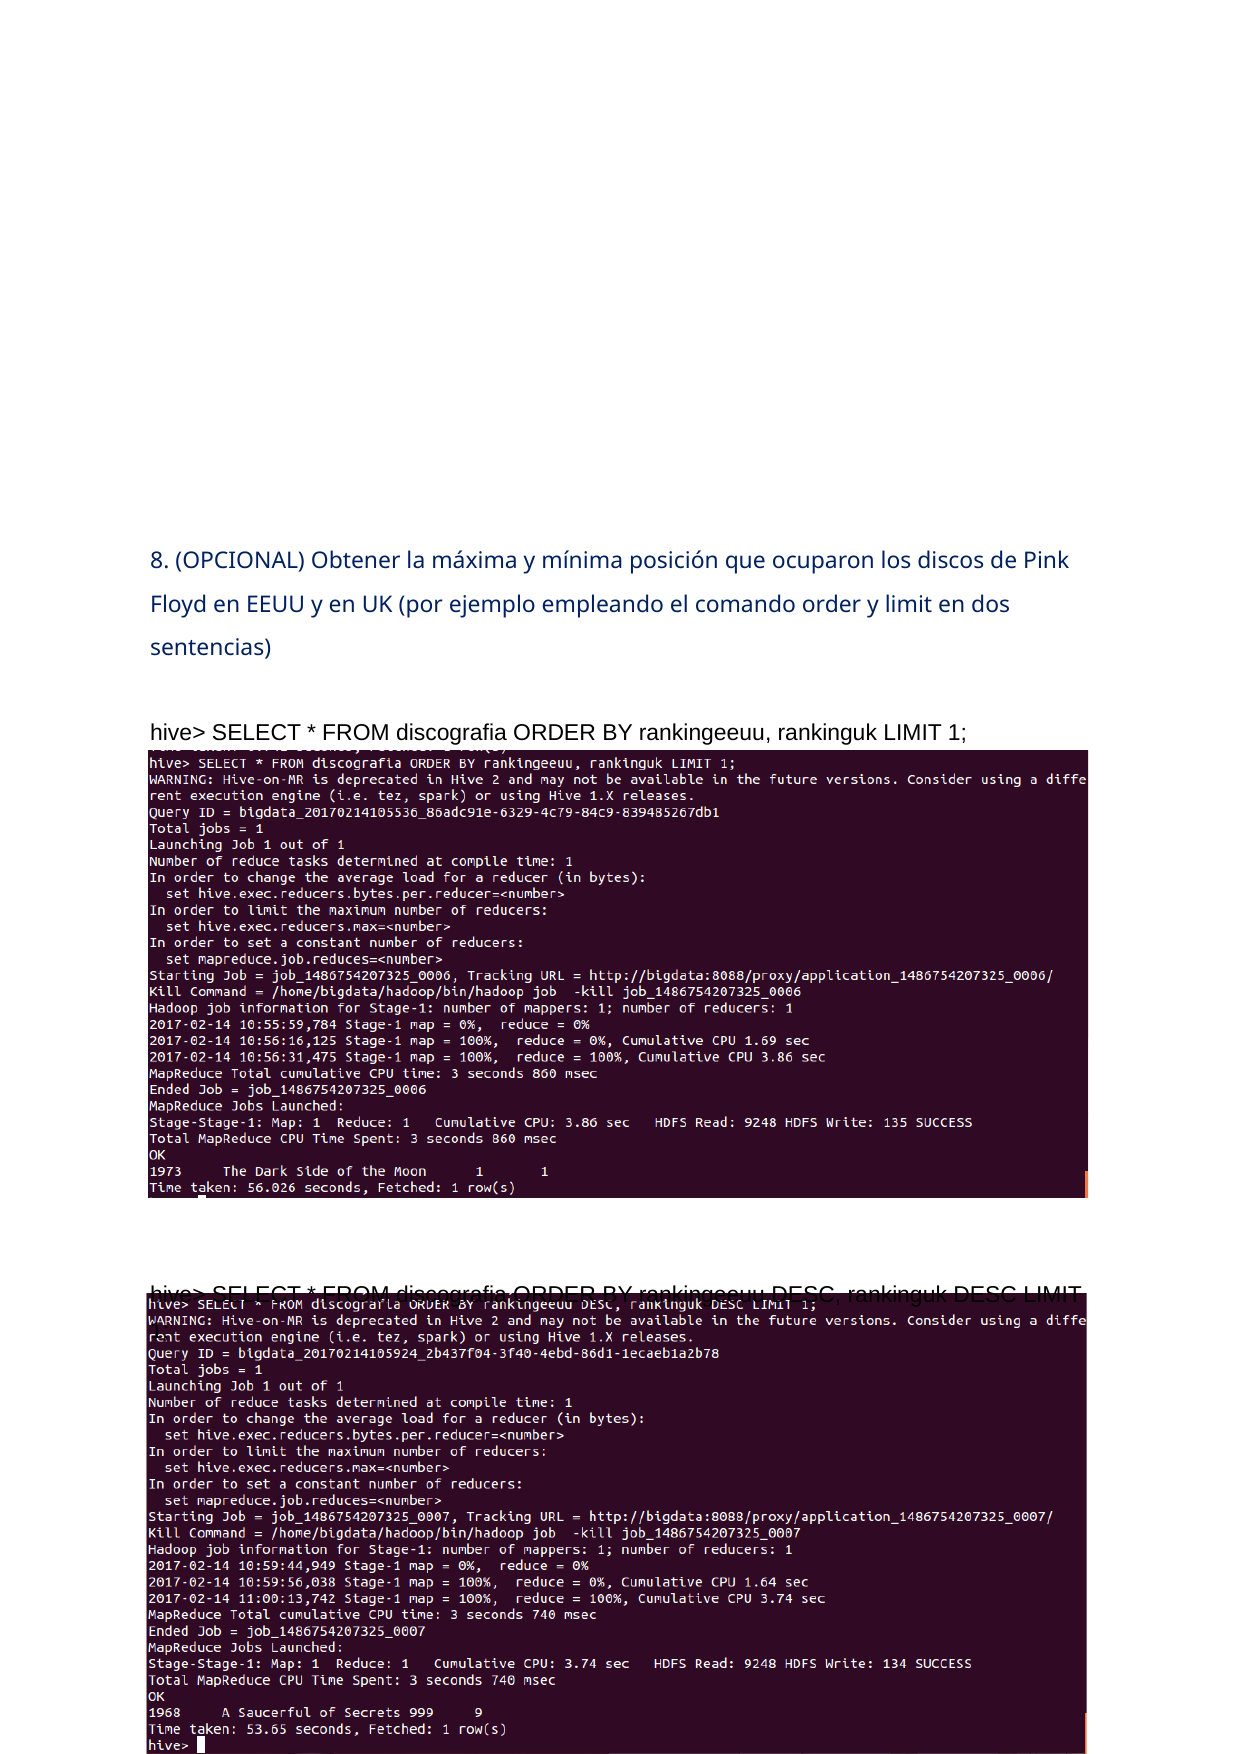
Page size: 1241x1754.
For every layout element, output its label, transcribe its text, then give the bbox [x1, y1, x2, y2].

text 8. (OPCIONAL) Obtener la máxima y mínima posición que ocuparon los discos de Pink Floyd en EEUU y en UK (por ejemplo empleando el comando order y limit en dos sentencias) [150, 544, 1090, 662]
text hive> SELECT * FROM discografia ORDER BY rankingeeuu DESC, rankinguk DESC LIMIT 1; [150, 1281, 1090, 1344]
text hive> SELECT * FROM discografia ORDER BY rankingeeuu, rankinguk LIMIT 1; [150, 719, 1090, 745]
